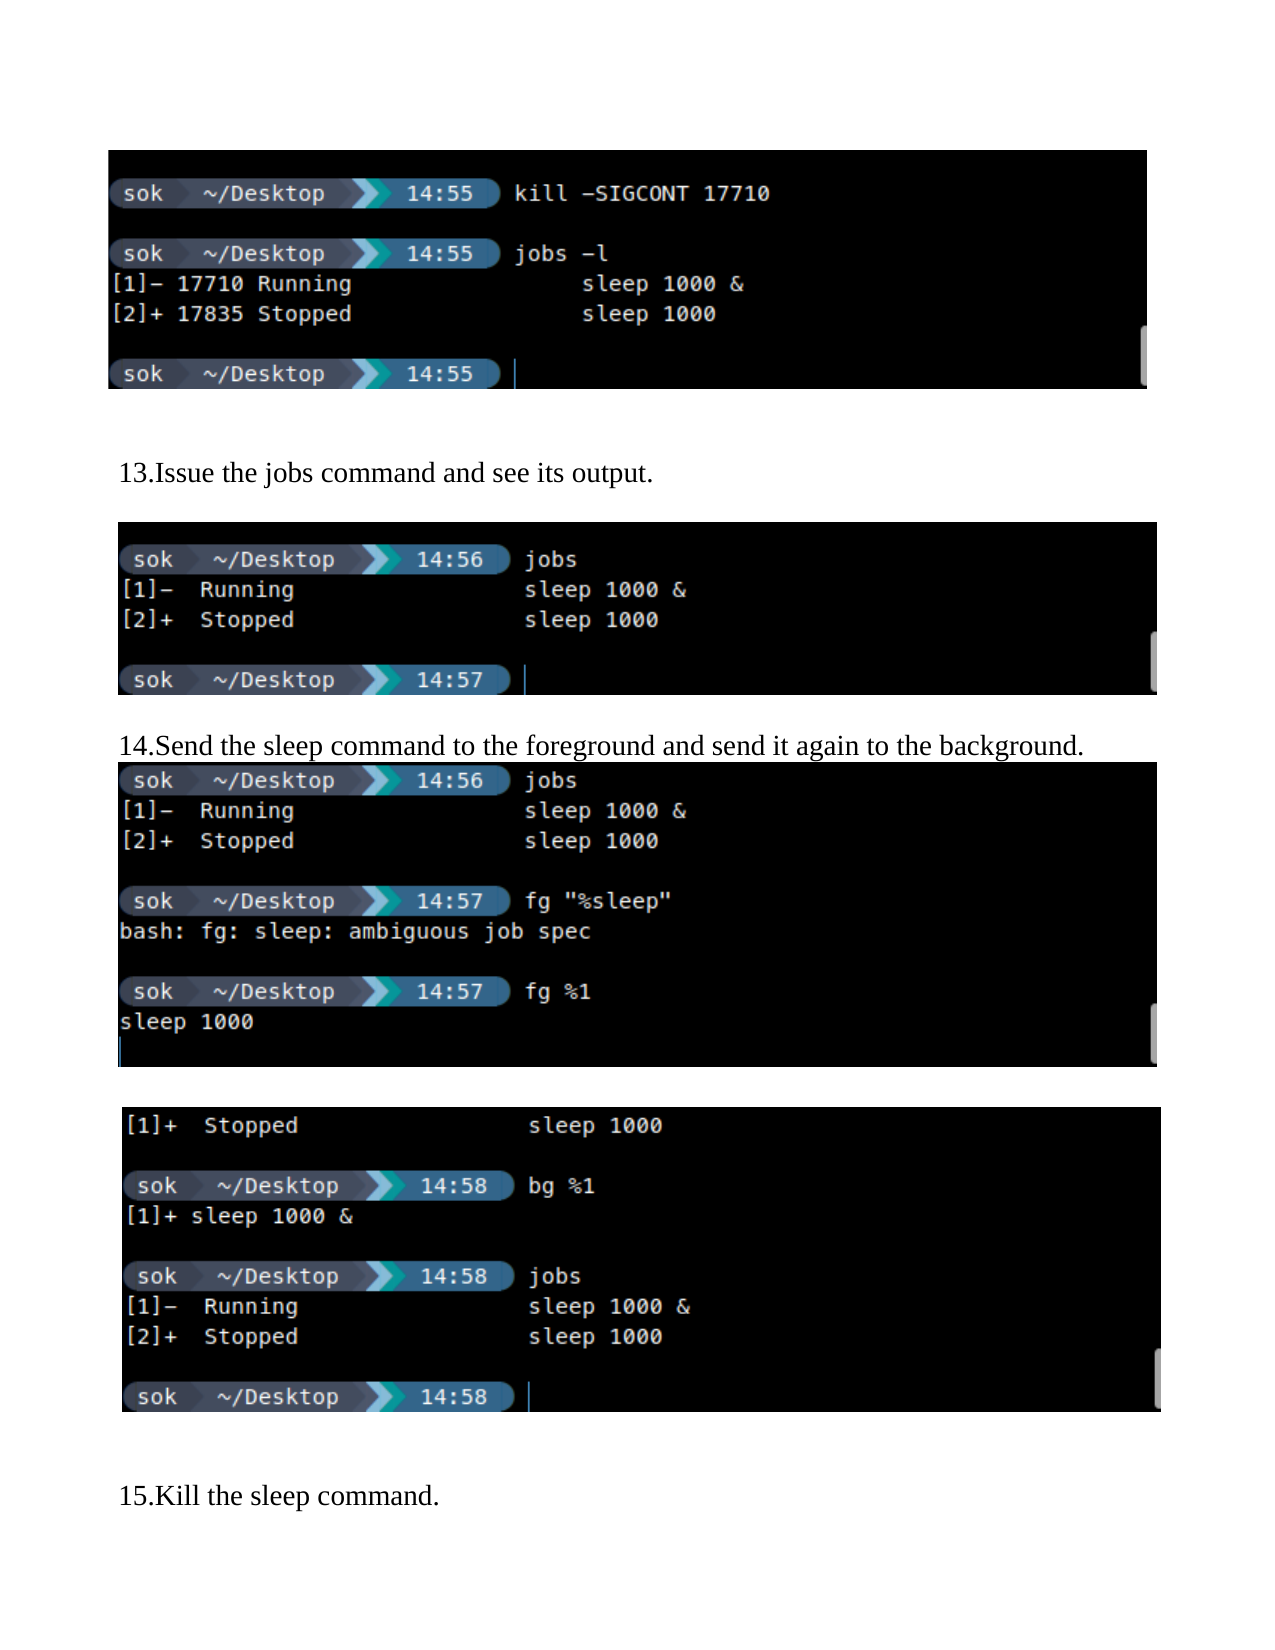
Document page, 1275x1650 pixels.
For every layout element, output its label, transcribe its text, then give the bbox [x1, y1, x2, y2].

text 14.Send the sleep command to the foreground and send it again to the background. [118, 728, 1157, 762]
picture [118, 522, 1157, 695]
text 15.Kill the sleep command. [118, 1478, 1157, 1512]
picture [122, 1107, 1161, 1412]
text 13.Issue the jobs command and see its output. [118, 456, 1157, 489]
picture [118, 762, 1157, 1067]
picture [108, 150, 1147, 389]
